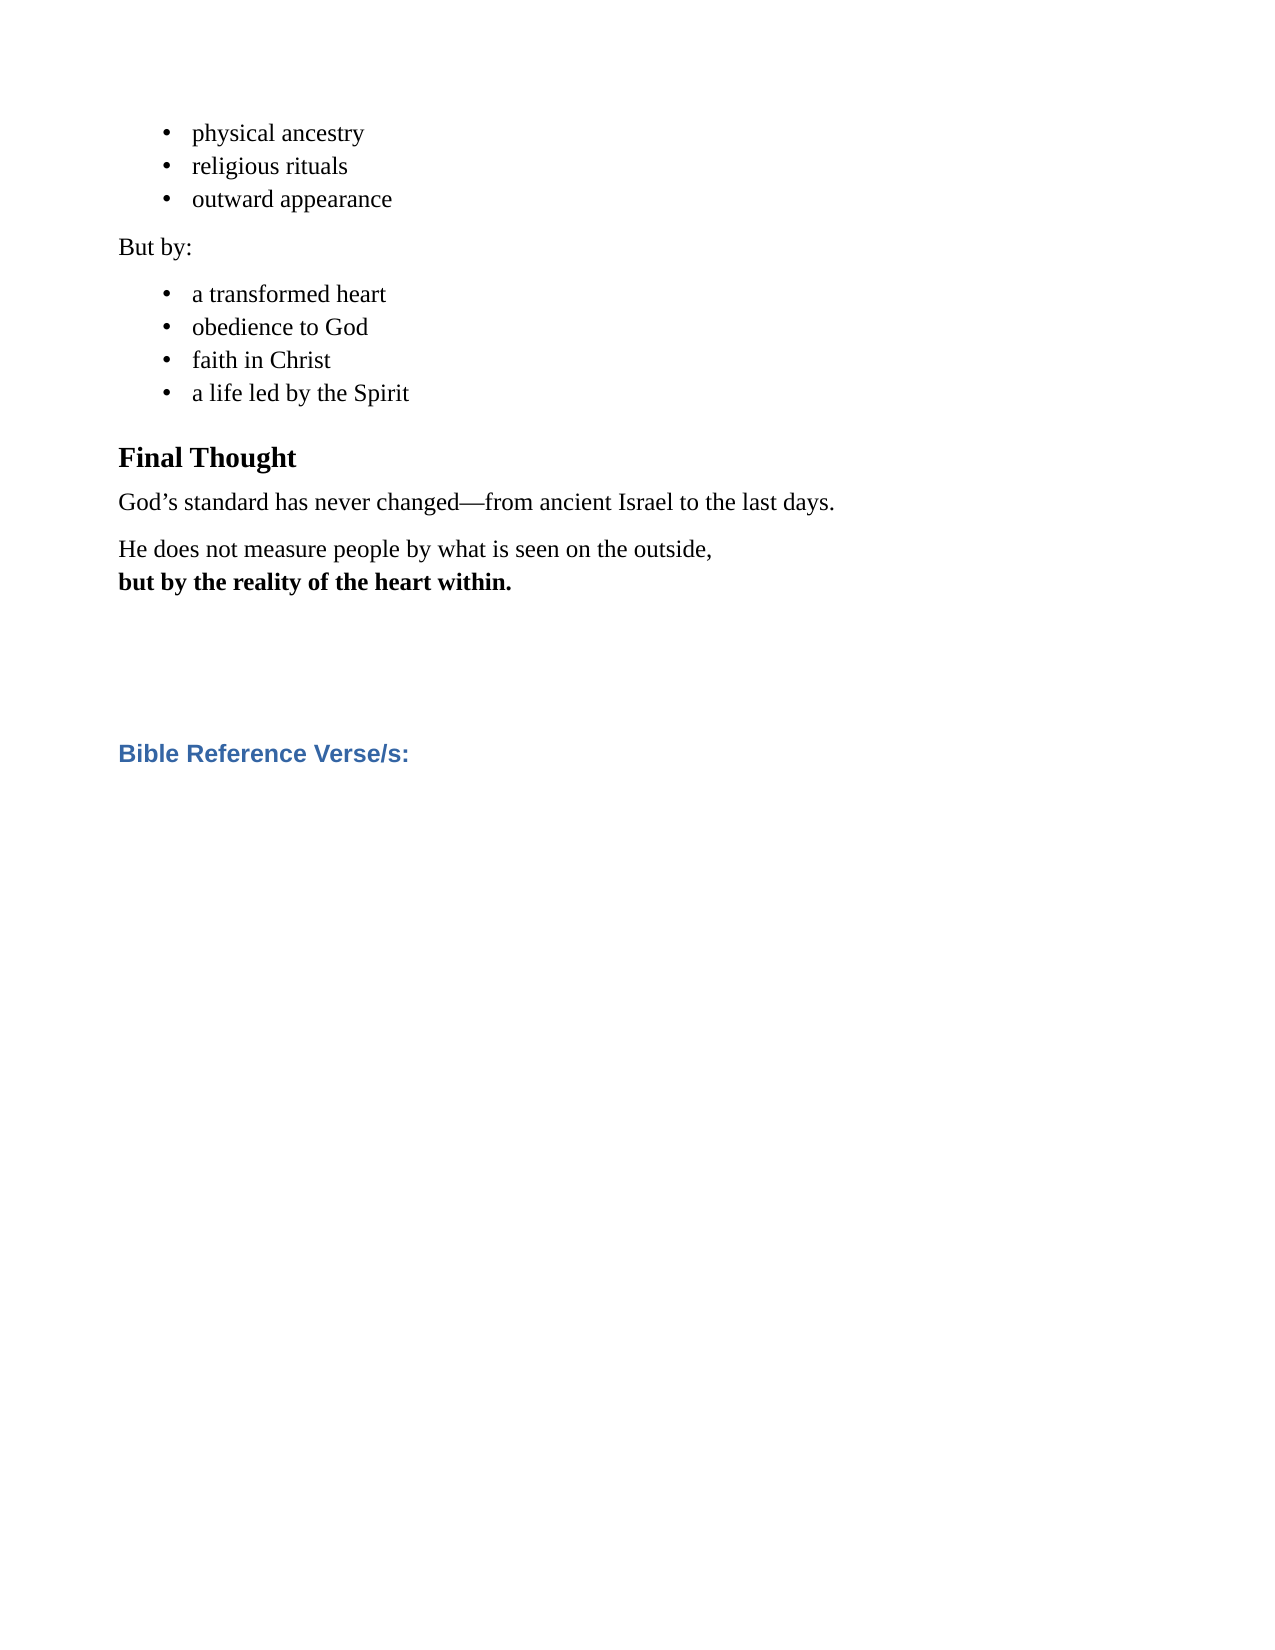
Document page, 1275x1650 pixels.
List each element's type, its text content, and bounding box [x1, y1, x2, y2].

subtitle Final Thought [118, 441, 1157, 474]
list physical ancestry [162, 118, 1157, 147]
text God’s standard has never changed—from ancient Israel to the last days. [118, 487, 1157, 515]
text He does not measure people by what is seen on the outside, but by the reality of the heart within. [118, 534, 1157, 596]
text But by: [118, 232, 1157, 261]
list a transformed heart [162, 279, 1157, 308]
list a life led by the Spirit [162, 378, 1157, 407]
list outward appearance [162, 184, 1157, 213]
list faith in Christ [162, 345, 1157, 374]
list religious rituals [162, 151, 1157, 180]
list obedience to God [162, 312, 1157, 341]
text Bible Reference Verse/s: [118, 739, 1157, 768]
